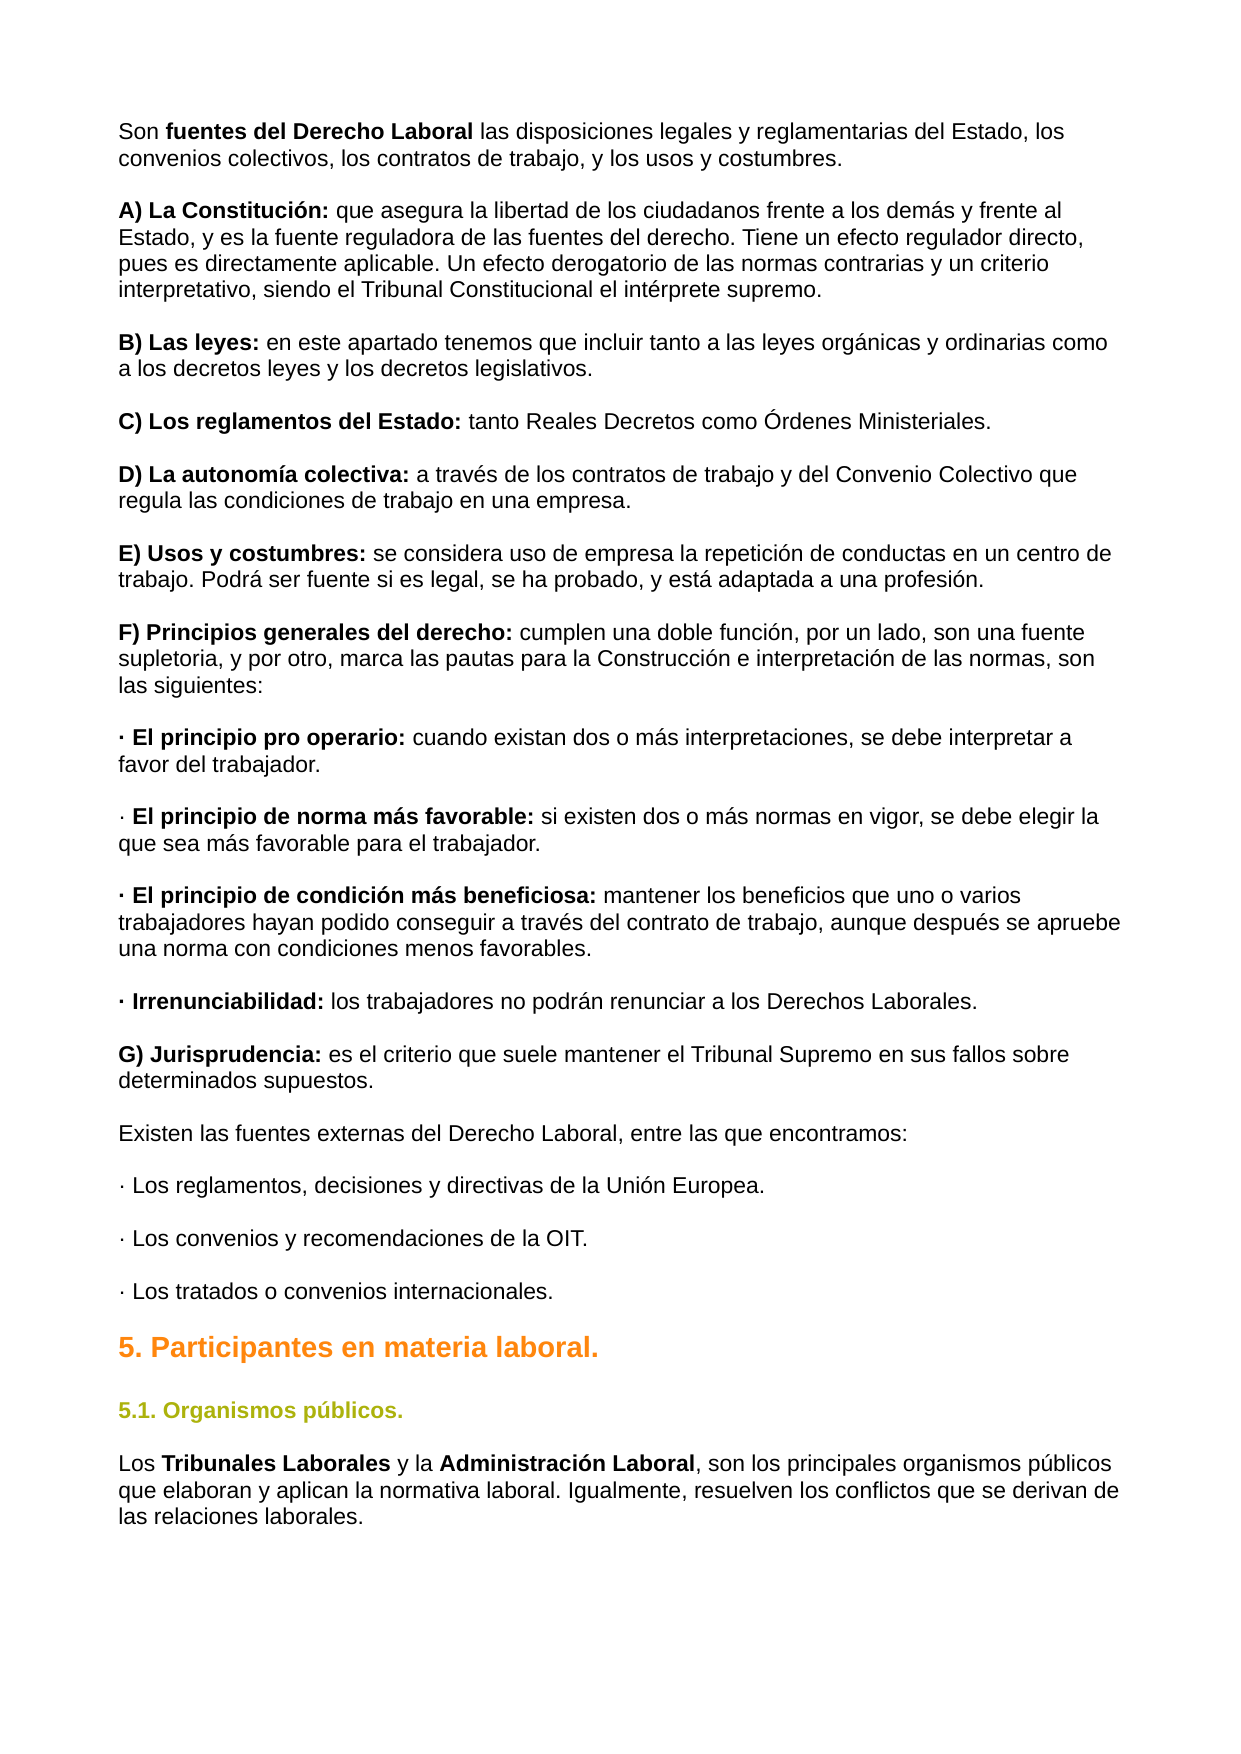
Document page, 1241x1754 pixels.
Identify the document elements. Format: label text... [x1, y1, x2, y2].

text · Los tratados o convenios internacionales. [118, 1278, 1122, 1304]
text · Los reglamentos, decisiones y directivas de la Unión Europea. [118, 1172, 1122, 1199]
text Existen las fuentes externas del Derecho Laboral, entre las que encontramos: [118, 1119, 1122, 1146]
text · Los convenios y recomendaciones de la OIT. [118, 1225, 1122, 1251]
text Son fuentes del Derecho Laboral las disposiciones legales y reglamentarias del Estado, los convenios colectivos, los contratos de trabajo, y los usos y costumbres. [118, 118, 1122, 171]
text · El principio pro operario: cuando existan dos o más interpretaciones, se debe interpretar a favor del trabajador. [118, 724, 1122, 777]
text Los Tribunales Laborales y la Administración Laboral, son los principales organismos públicos que elaboran y aplican la normativa laboral. Igualmente, resuelven los conflictos que se derivan de las relaciones laborales. [118, 1450, 1122, 1529]
text · El principio de norma más favorable: si existen dos o más normas en vigor, se debe elegir la que sea más favorable para el trabajador. [118, 803, 1122, 856]
text A) La Constitución: que asegura la libertad de los ciudadanos frente a los demás y frente al Estado, y es la fuente reguladora de las fuentes del derecho. Tiene un efecto regulador directo, pues es directamente aplicable. Un efecto derogatorio de las normas contrarias y un criterio interpretativo, siendo el Tribunal Constitucional el intérprete supremo. [118, 197, 1122, 303]
text 5. Participantes en materia laboral. [118, 1330, 1122, 1364]
text 5.1. Organismos públicos. [118, 1397, 1122, 1424]
text · Irrenunciabilidad: los trabajadores no podrán renunciar a los Derechos Laborales. [118, 988, 1122, 1014]
text F) Principios generales del derecho: cumplen una doble función, por un lado, son una fuente supletoria, y por otro, marca las pautas para la Construcción e interpretación de las normas, son las siguientes: [118, 619, 1122, 698]
text G) Jurisprudencia: es el criterio que suele mantener el Tribunal Supremo en sus fallos sobre determinados supuestos. [118, 1041, 1122, 1093]
text B) Las leyes: en este apartado tenemos que incluir tanto a las leyes orgánicas y ordinarias como a los decretos leyes y los decretos legislativos. [118, 329, 1122, 382]
text D) La autonomía colectiva: a través de los contratos de trabajo y del Convenio Colectivo que regula las condiciones de trabajo en una empresa. [118, 461, 1122, 513]
text C) Los reglamentos del Estado: tanto Reales Decretos como Órdenes Ministeriales. [118, 408, 1122, 434]
text E) Usos y costumbres: se considera uso de empresa la repetición de conductas en un centro de trabajo. Podrá ser fuente si es legal, se ha probado, y está adaptada a una profesión. [118, 540, 1122, 592]
text · El principio de condición más beneficiosa: mantener los beneficios que uno o varios trabajadores hayan podido conseguir a través del contrato de trabajo, aunque después se apruebe una norma con condiciones menos favorables. [118, 882, 1122, 961]
